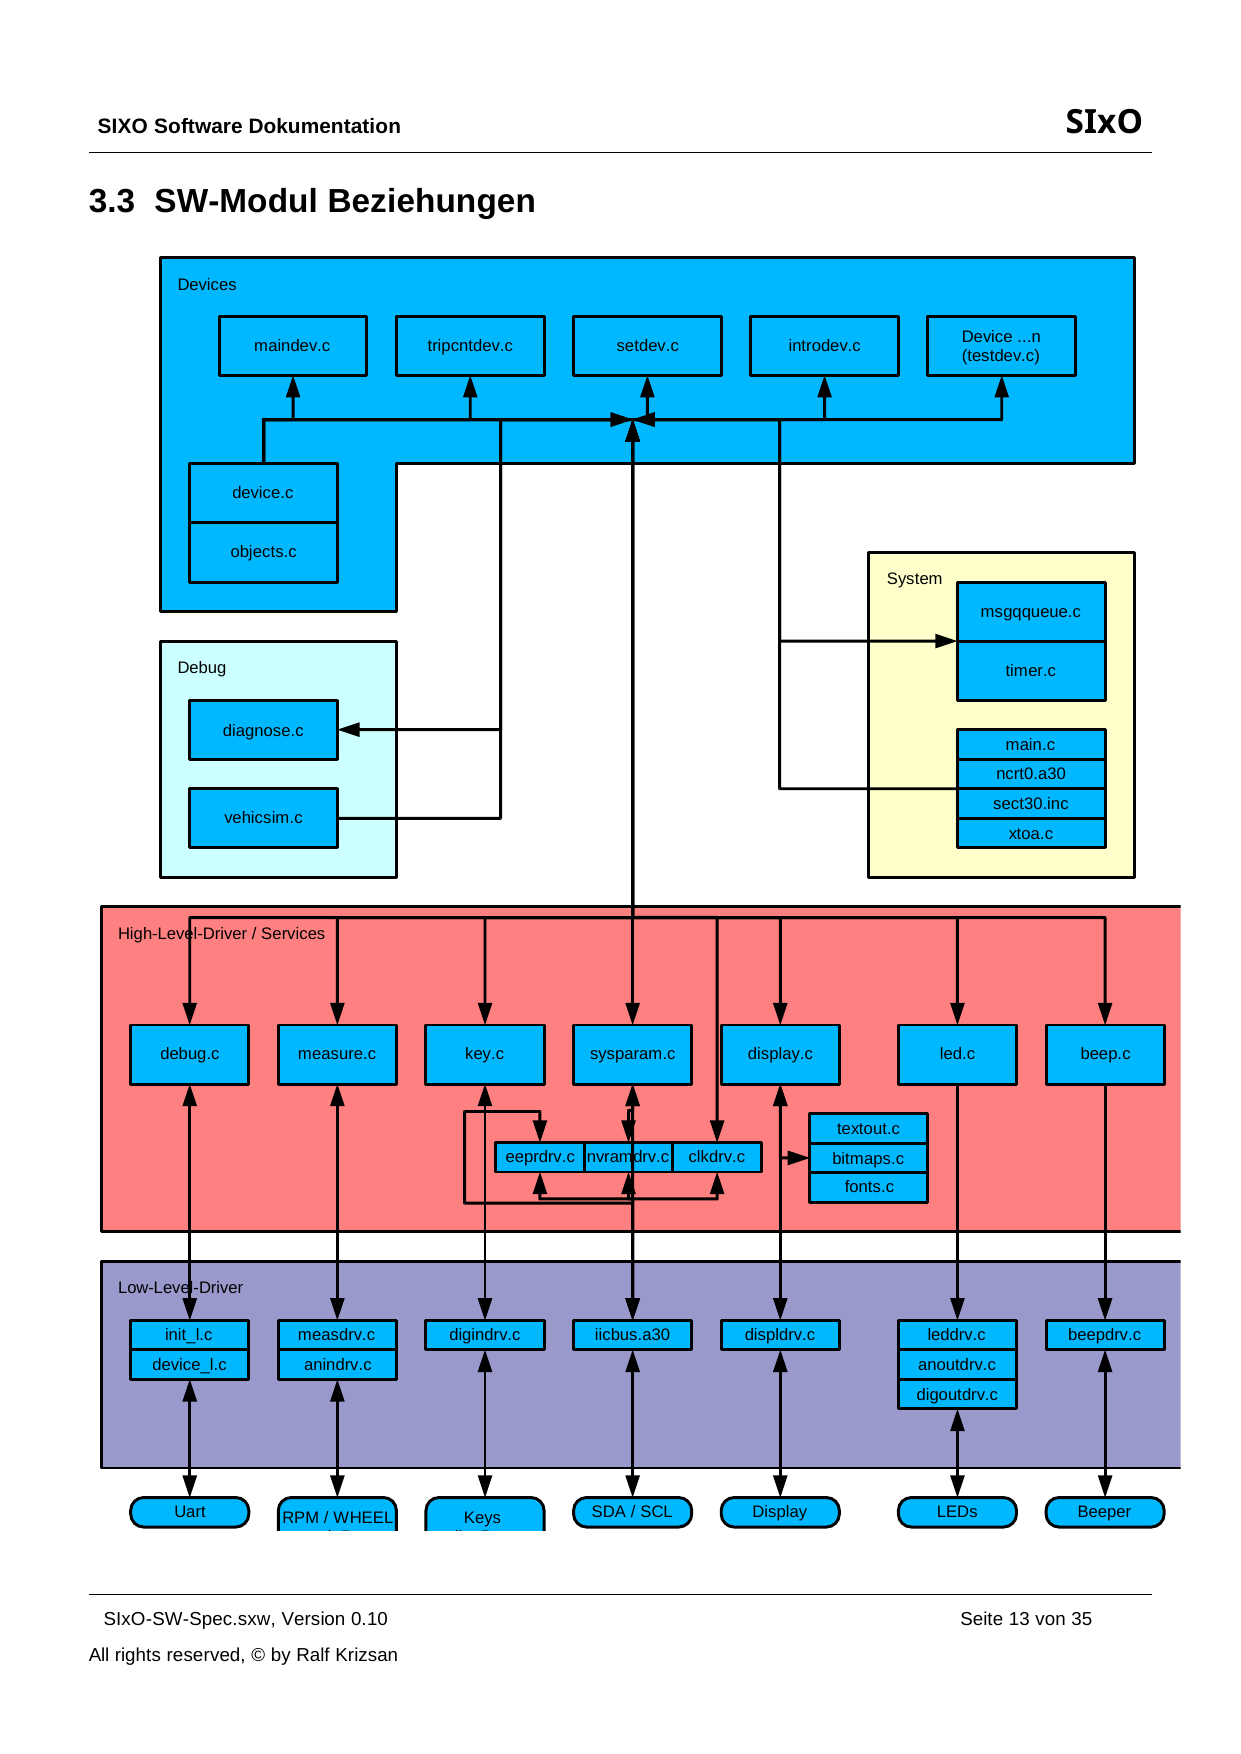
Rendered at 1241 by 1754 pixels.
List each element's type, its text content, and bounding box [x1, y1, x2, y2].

subtitle SW-Modul Beziehungen [88, 182, 1152, 219]
